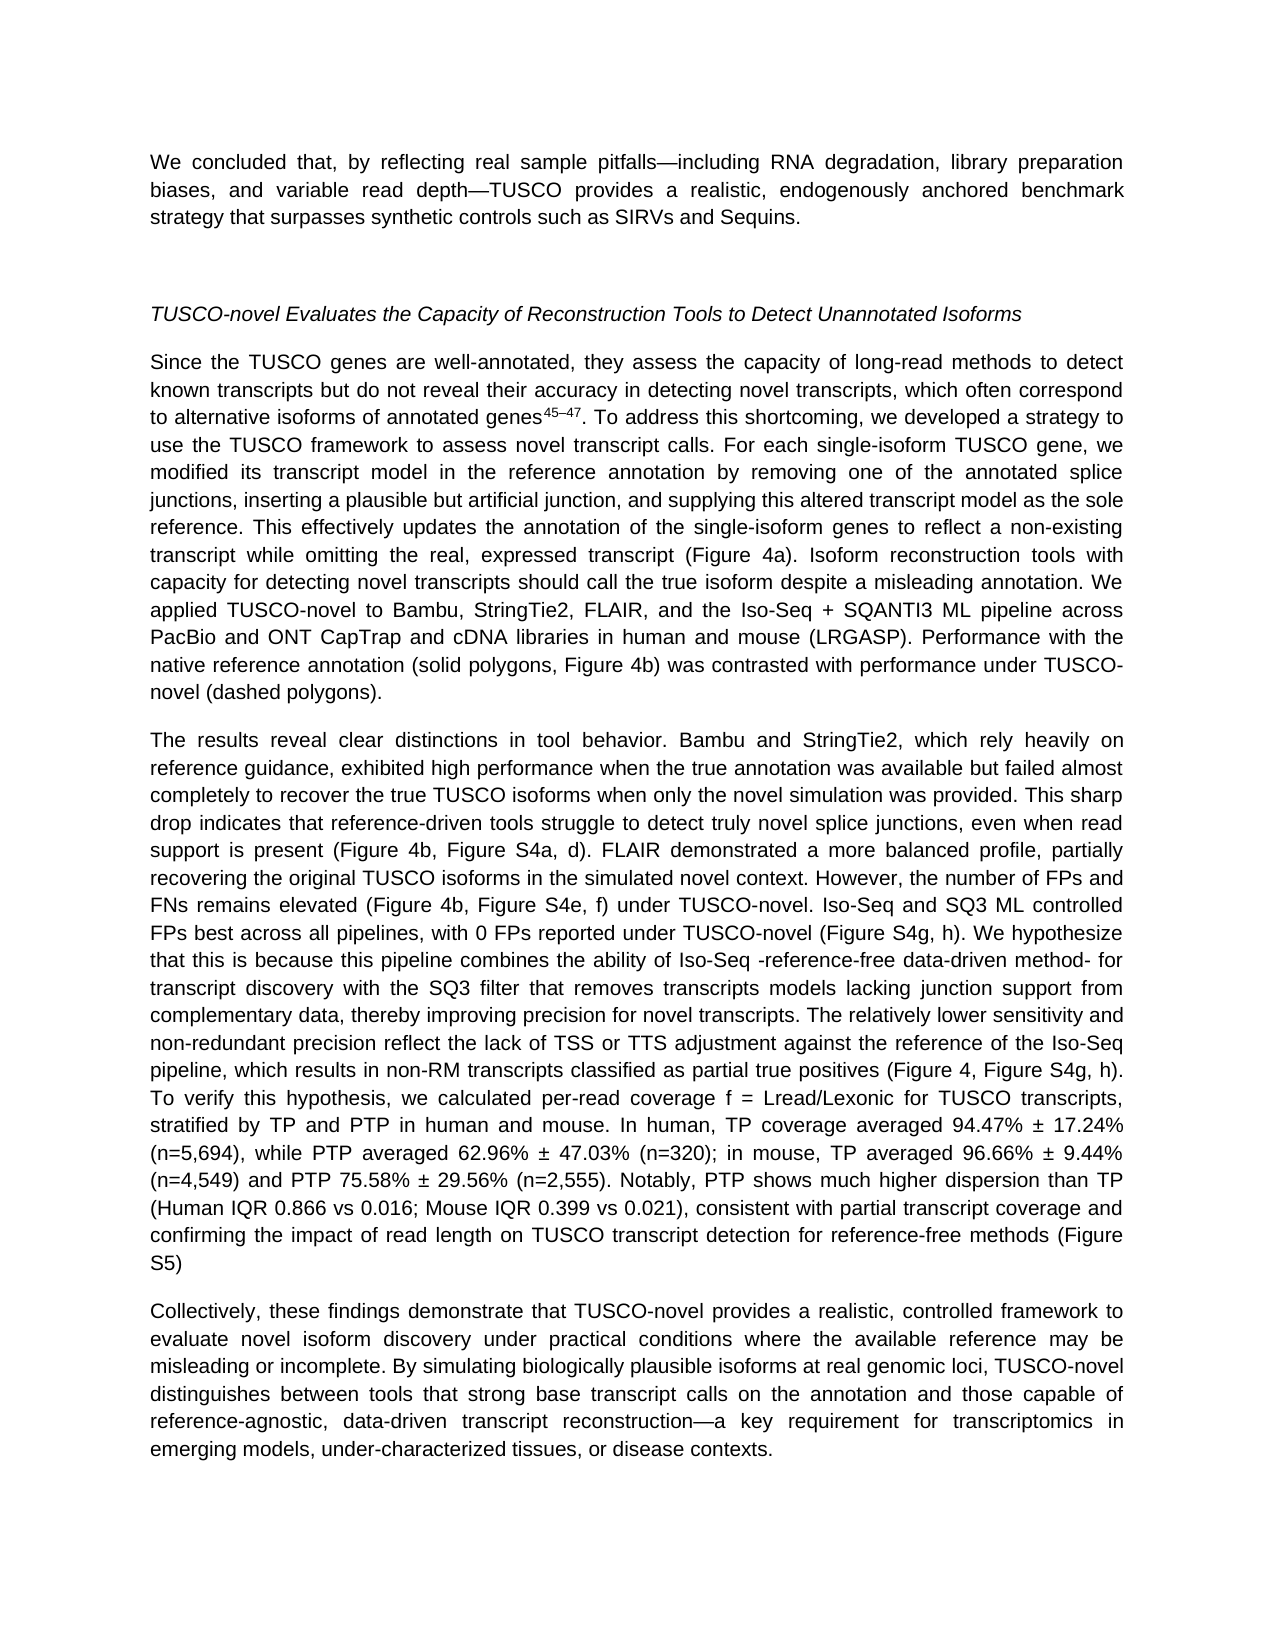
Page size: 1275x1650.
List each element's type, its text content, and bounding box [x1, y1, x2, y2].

text Since the TUSCO genes are well-annotated, they assess the capacity of long-read methods to detect known transcripts but do not reveal their accuracy in detecting novel transcripts, which often correspond to alternative isoforms of annotated genes45–47. To address this shortcoming, we developed a strategy to use the TUSCO framework to assess novel transcript calls. For each single-isoform TUSCO gene, we modified its transcript model in the reference annotation by removing one of the annotated splice junctions, inserting a plausible but artificial junction, and supplying this altered transcript model as the sole reference. This effectively updates the annotation of the single-isoform genes to reflect a non-existing transcript while omitting the real, expressed transcript (Figure 4a). Isoform reconstruction tools with capacity for detecting novel transcripts should call the true isoform despite a misleading annotation. We applied TUSCO-novel to Bambu, StringTie2, FLAIR, and the Iso-Seq + SQANTI3 ML pipeline across PacBio and ONT CapTrap and cDNA libraries in human and mouse (LRGASP). Performance with the native reference annotation (solid polygons, Figure 4b) was contrasted with performance under TUSCO-novel (dashed polygons). [150, 350, 1125, 704]
text The results reveal clear distinctions in tool behavior. Bambu and StringTie2, which rely heavily on reference guidance, exhibited high performance when the true annotation was available but failed almost completely to recover the true TUSCO isoforms when only the novel simulation was provided. This sharp drop indicates that reference-driven tools struggle to detect truly novel splice junctions, even when read support is present (Figure 4b, Figure S4a, d). FLAIR demonstrated a more balanced profile, partially recovering the original TUSCO isoforms in the simulated novel context. However, the number of FPs and FNs remains elevated (Figure 4b, Figure S4e, f) under TUSCO-novel. Iso-Seq and SQ3 ML controlled FPs best across all pipelines, with 0 FPs reported under TUSCO-novel (Figure S4g, h). We hypothesize that this is because this pipeline combines the ability of Iso-Seq -reference-free data-driven method- for transcript discovery with the SQ3 filter that removes transcripts models lacking junction support from complementary data, thereby improving precision for novel transcripts. The relatively lower sensitivity and non-redundant precision reflect the lack of TSS or TTS adjustment against the reference of the Iso-Seq pipeline, which results in non-RM transcripts classified as partial true positives (Figure 4, Figure S4g, h). To verify this hypothesis, we calculated per-read coverage f = Lread/Lexonic for TUSCO transcripts, stratified by TP and PTP in human and mouse. In human, TP coverage averaged 94.47% ± 17.24% (n=5,694), while PTP averaged 62.96% ± 47.03% (n=320); in mouse, TP averaged 96.66% ± 9.44% (n=4,549) and PTP 75.58% ± 29.56% (n=2,555). Notably, PTP shows much higher dispersion than TP (Human IQR 0.866 vs 0.016; Mouse IQR 0.399 vs 0.021), consistent with partial transcript coverage and confirming the impact of read length on TUSCO transcript detection for reference-free methods (Figure S5) [150, 728, 1125, 1275]
text TUSCO-novel Evaluates the Capacity of Reconstruction Tools to Detect Unannotated Isoforms [150, 302, 1125, 326]
text We concluded that, by reflecting real sample pitfalls—including RNA degradation, library preparation biases, and variable read depth—TUSCO provides a realistic, endogenously anchored benchmark strategy that surpasses synthetic controls such as SIRVs and Sequins. [150, 150, 1125, 229]
text Collectively, these findings demonstrate that TUSCO-novel provides a realistic, controlled framework to evaluate novel isoform discovery under practical conditions where the available reference may be misleading or incomplete. By simulating biologically plausible isoforms at real genomic loci, TUSCO-novel distinguishes between tools that strong base transcript calls on the annotation and those capable of reference-agnostic, data-driven transcript reconstruction—a key requirement for transcriptomics in emerging models, under-characterized tissues, or disease contexts. [150, 1299, 1125, 1461]
